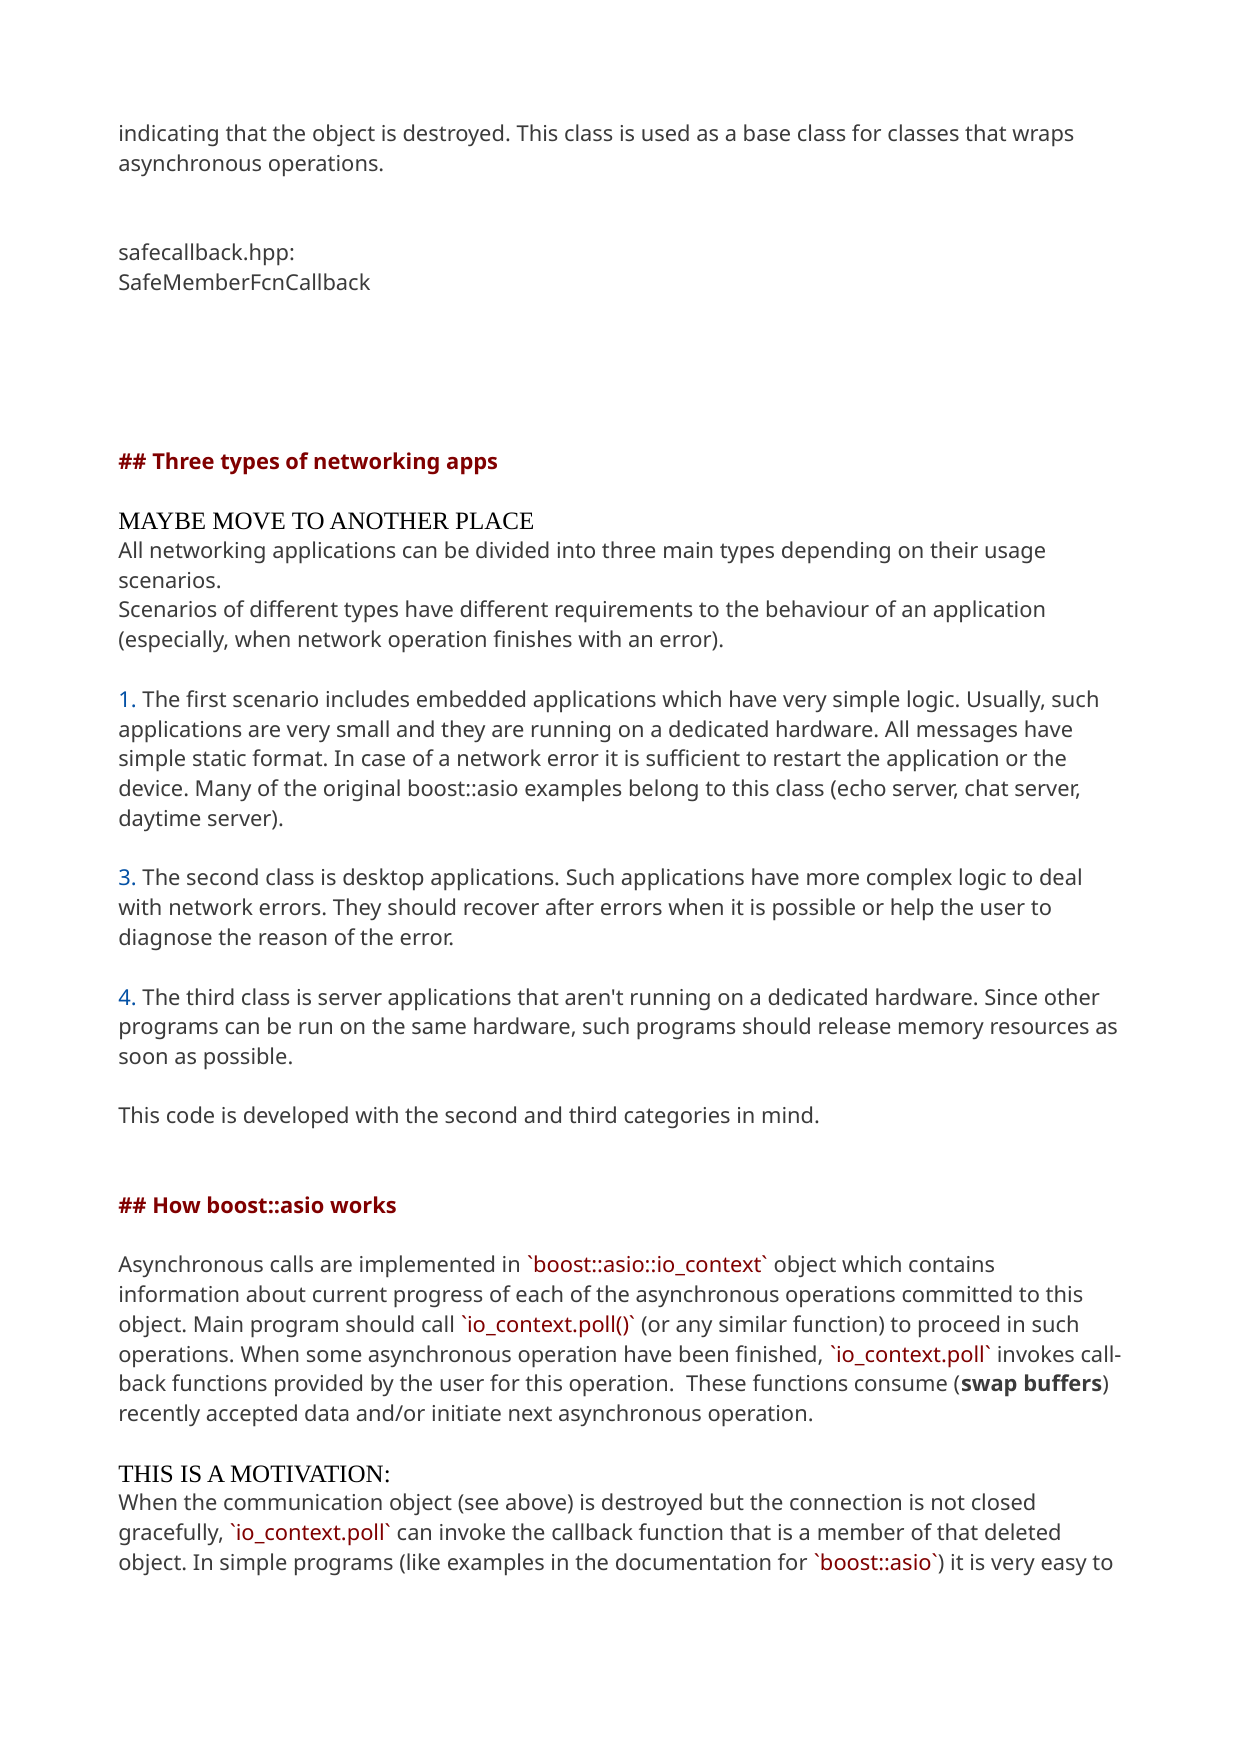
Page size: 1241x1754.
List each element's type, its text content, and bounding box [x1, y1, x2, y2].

text MAYBE MOVE TO ANOTHER PLACE [118, 505, 1122, 535]
text This code is developed with the second and third categories in mind. [118, 1101, 1122, 1130]
text THIS IS A MOTIVATION: [118, 1458, 1122, 1487]
text 3. The second class is desktop applications. Such applications have more complex logic to deal with network errors. They should recover after errors when it is possible or help the user to diagnose the reason of the error. [118, 862, 1122, 952]
text 1. The first scenario includes embedded applications which have very simple logic. Usually, such applications are very small and they are running on a dedicated hardware. All messages have simple static format. In case of a network error it is sufficient to restart the application or the device. Many of the original boost::asio examples belong to this class (echo server, chat server, daytime server). [118, 684, 1122, 833]
text ## Three types of networking apps [118, 446, 1122, 476]
text When the communication object (see above) is destroyed but the connection is not closed gracefully, `io_context.poll` can invoke the callback function that is a member of that deleted object. In simple programs (like examples in the documentation for `boost::asio`) it is very easy to [118, 1487, 1122, 1577]
text All networking applications can be divided into three main types depending on their usage scenarios. [118, 535, 1122, 594]
text SafeMemberFcnCallback [118, 267, 1122, 297]
text Scenarios of different types have different requirements to the behaviour of an application (especially, when network operation finishes with an error). [118, 594, 1122, 654]
text 4. The third class is server applications that aren't running on a dedicated hardware. Since other programs can be run on the same hardware, such programs should release memory resources as soon as possible. [118, 981, 1122, 1071]
text Asynchronous calls are implemented in `boost::asio::io_context` object which contains information about current progress of each of the asynchronous operations committed to this object. Main program should call `io_context.poll()` (or any similar function) to proceed in such operations. When some asynchronous operation have been finished, `io_context.poll` invokes call-back functions provided by the user for this operation. These functions consume (swap buffers) recently accepted data and/or initiate next asynchronous operation. [118, 1249, 1122, 1428]
text indicating that the object is destroyed. This class is used as a base class for classes that wraps asynchronous operations. [118, 118, 1122, 178]
text safecallback.hpp: [118, 237, 1122, 267]
text ## How boost::asio works [118, 1190, 1122, 1219]
